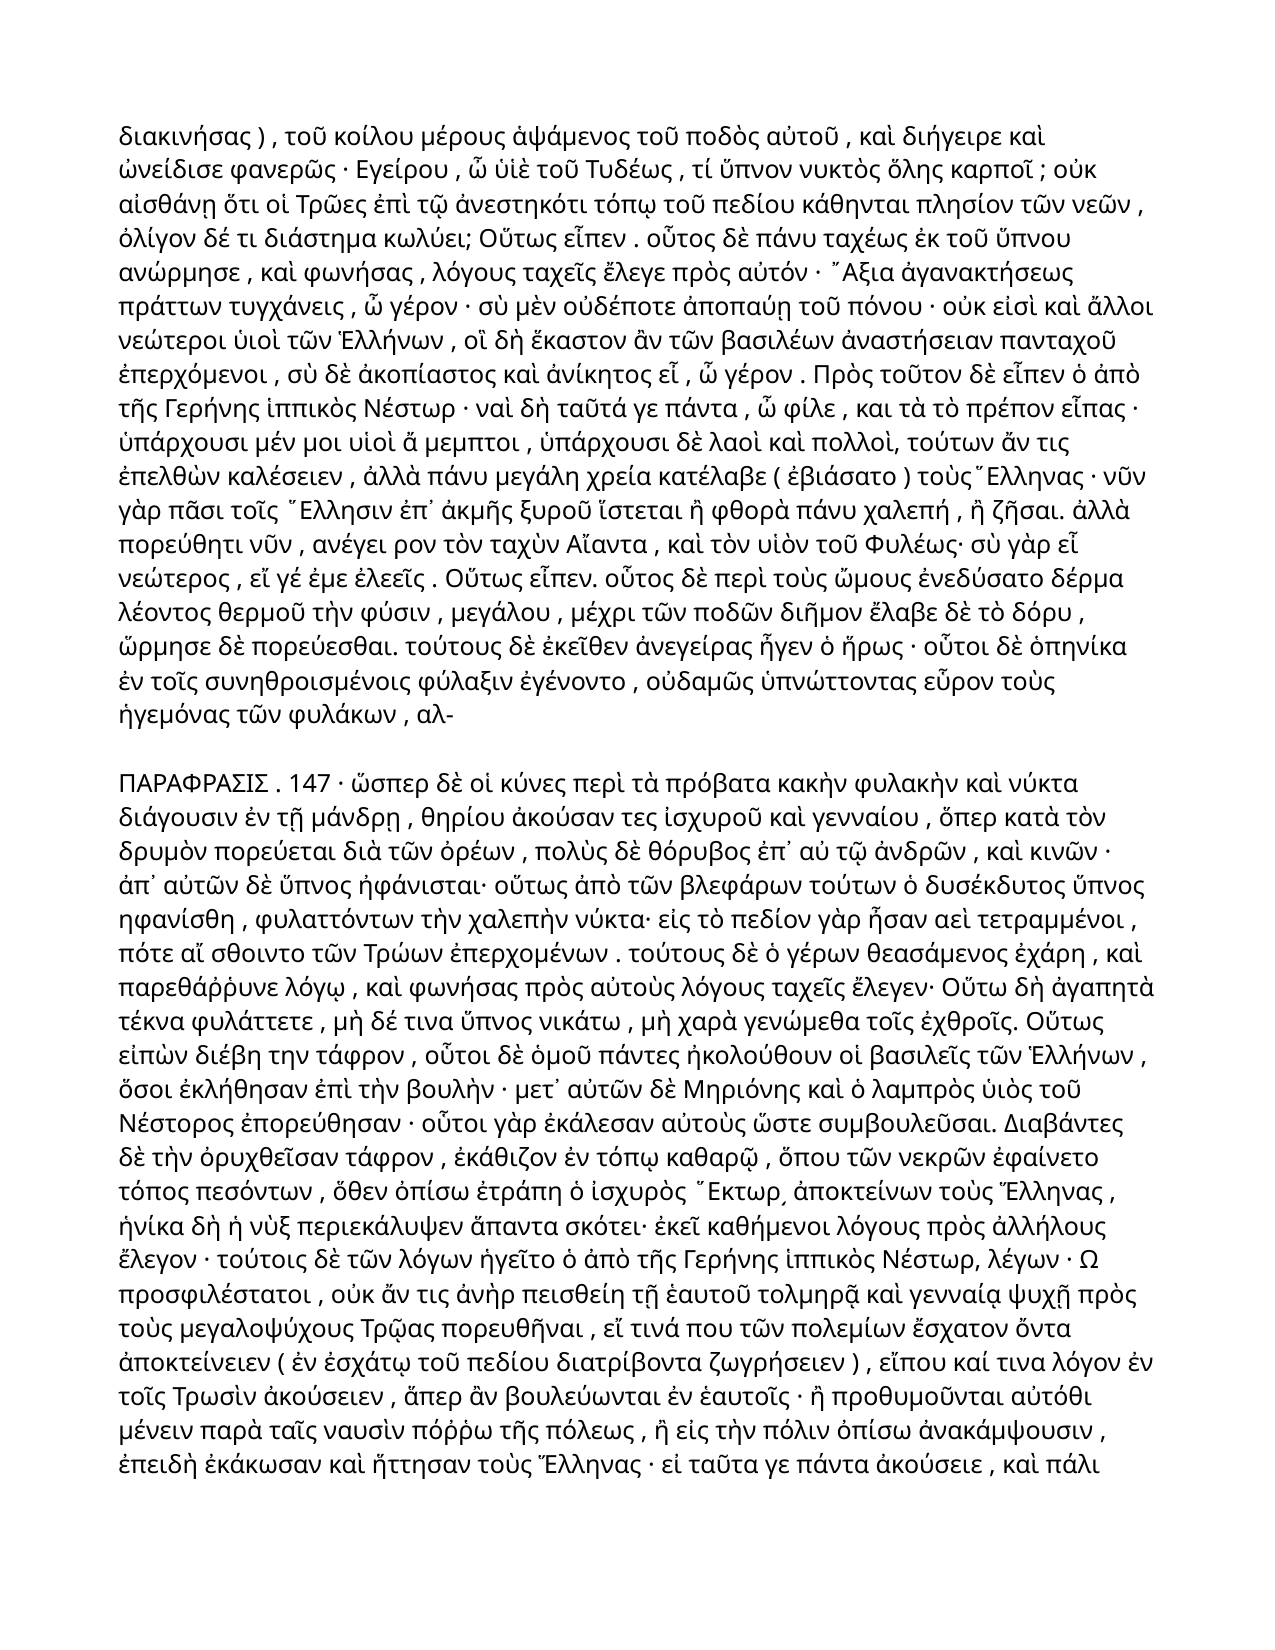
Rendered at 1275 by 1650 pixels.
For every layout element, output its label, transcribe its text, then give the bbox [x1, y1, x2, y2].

text διακινήσας ) , τοῦ κοίλου μέρους ἁψάμενος τοῦ ποδὸς αὐτοῦ , καὶ διήγειρε καὶ ὠνείδισε φανερῶς · Εγείρου , ὦ ὑἱὲ τοῦ Τυδέως , τί ὕπνον νυκτὸς ὅλης καρποῖ ; οὐκ αἰσθάνῃ ὅτι οἱ Τρῶες ἐπὶ τῷ ἀνεστηκότι τόπῳ τοῦ πεδίου κάθηνται πλησίον τῶν νεῶν , ὀλίγον δέ τι διάστημα κωλύει; Οὕτως εἶπεν . οὗτος δὲ πάνυ ταχέως ἐκ τοῦ ὕπνου ανώρμησε , καὶ φωνήσας , λόγους ταχεῖς ἔλεγε πρὸς αὐτόν · ῎Αξια ἀγανακτήσεως πράττων τυγχάνεις , ὦ γέρον · σὺ μὲν οὐδέποτε ἀποπαύῃ τοῦ πόνου · οὐκ εἰσὶ καὶ ἄλλοι νεώτεροι ὑιοὶ τῶν Ἑλλήνων , οἳ δὴ ἕκαστον ἂν τῶν βασιλέων ἀναστήσειαν πανταχοῦ ἐπερχόμενοι , σὺ δὲ ἀκοπίαστος καὶ ἀνίκητος εἶ , ὦ γέρον . Πρὸς τοῦτον δὲ εἶπεν ὁ ἀπὸ τῆς Γερήνης ἱππικὸς Νέστωρ · ναὶ δὴ ταῦτά γε πάντα , ὦ φίλε , και τὰ τὸ πρέπον εἶπας · ὑπάρχουσι μέν μοι υἱοὶ ἄ μεμπτοι , ὑπάρχουσι δὲ λαοὶ καὶ πολλοὶ, τούτων ἄν τις ἐπελθὼν καλέσειεν , ἀλλὰ πάνυ μεγάλη χρεία κατέλαβε ( ἐβιάσατο ) τοὺς῞Ελληνας · νῦν γὰρ πᾶσι τοῖς ῞Ελλησιν ἐπ᾽ ἀκμῆς ξυροῦ ἵστεται ἢ φθορὰ πάνυ χαλεπή , ἢ ζῆσαι. ἀλλὰ πορεύθητι νῦν , ανέγει ρον τὸν ταχὺν Αἴαντα , καὶ τὸν υἱὸν τοῦ Φυλέως· σὺ γὰρ εἶ νεώτερος , εἴ γέ ἐμε ἐλεεῖς . Οὕτως εἶπεν. οὗτος δὲ περὶ τοὺς ὤμους ἐνεδύσατο δέρμα λέοντος θερμοῦ τὴν φύσιν , μεγάλου , μέχρι τῶν ποδῶν διῆμον ἔλαβε δὲ τὸ δόρυ , ὥρμησε δὲ πορεύεσθαι. τούτους δὲ ἐκεῖθεν ἀνεγείρας ἦγεν ὁ ἥρως · οὗτοι δὲ ὁπηνίκα ἐν τοῖς συνηθροισμένοις φύλαξιν ἐγένοντο , οὐδαμῶς ὑπνώττοντας εὗρον τοὺς ἡγεμόνας τῶν φυλάκων , αλ- [118, 118, 1157, 731]
text ΠΑΡΑΦΡΑΣΙΣ . 147 · ὥσπερ δὲ οἱ κύνες περὶ τὰ πρόβατα κακὴν φυλακὴν καὶ νύκτα διάγουσιν ἐν τῇ μάνδρῃ , θηρίου ἀκούσαν τες ἰσχυροῦ καὶ γενναίου , ὅπερ κατὰ τὸν δρυμὸν πορεύεται διὰ τῶν ὀρέων , πολὺς δὲ θόρυβος ἐπ᾿ αὐ τῷ ἀνδρῶν , καὶ κινῶν · ἀπ᾿ αὐτῶν δὲ ὕπνος ἠφάνισται· οὕτως ἀπὸ τῶν βλεφάρων τούτων ὁ δυσέκδυτος ὕπνος ηφανίσθη , φυλαττόντων τὴν χαλεπὴν νύκτα· εἰς τὸ πεδίον γὰρ ἦσαν αεὶ τετραμμένοι , πότε αἴ σθοιντο τῶν Τρώων ἐπερχομένων . τούτους δὲ ὁ γέρων θεασάμενος ἐχάρη , καὶ παρεθάῤῥυνε λόγῳ , καὶ φωνήσας πρὸς αὐτοὺς λόγους ταχεῖς ἔλεγεν· Οὕτω δὴ ἀγαπητὰ τέκνα φυλάττετε , μὴ δέ τινα ὕπνος νικάτω , μὴ χαρὰ γενώμεθα τοῖς ἐχθροῖς. Οὕτως εἰπὼν διέβη την τάφρον , οὗτοι δὲ ὁμοῦ πάντες ἠκολούθουν οἱ βασιλεῖς τῶν Ἑλλήνων , ὅσοι ἐκλήθησαν ἐπὶ τὴν βουλὴν · μετ᾿ αὐτῶν δὲ Μηριόνης καὶ ὁ λαμπρὸς ὑιὸς τοῦ Νέστορος ἐπορεύθησαν · οὗτοι γὰρ ἐκάλεσαν αὐτοὺς ὥστε συμβουλεῦσαι. Διαβάντες δὲ τὴν ὀρυχθεῖσαν τάφρον , ἐκάθιζον ἐν τόπῳ καθαρῷ , ὅπου τῶν νεκρῶν ἐφαίνετο τόπος πεσόντων , ὅθεν ὀπίσω ἐτράπη ὁ ἰσχυρὸς ῞Εκτωρ͵ ἀποκτείνων τοὺς Ἕλληνας , ἡνίκα δὴ ἡ νὺξ περιεκάλυψεν ἅπαντα σκότει· ἐκεῖ καθήμενοι λόγους πρὸς ἀλλήλους ἔλεγον · τούτοις δὲ τῶν λόγων ἡγεῖτο ὁ ἀπὸ τῆς Γερήνης ἱππικὸς Νέστωρ, λέγων · Ω προσφιλέστατοι , οὐκ ἄν τις ἀνὴρ πεισθείη τῇ ἑαυτοῦ τολμηρᾷ καὶ γενναίᾳ ψυχῇ πρὸς τοὺς μεγαλοψύχους Τρῷας πορευθῆναι , εἴ τινά που τῶν πολεμίων ἔσχατον ὄντα ἀποκτείνειεν ( ἐν ἐσχάτῳ τοῦ πεδίου διατρίβοντα ζωγρήσειεν ) , εἴπου καί τινα λόγον ἐν τοῖς Τρωσὶν ἀκούσειεν , ἅπερ ἂν βουλεύωνται ἐν ἑαυτοῖς · ἢ προθυμοῦνται αὐτόθι μένειν παρὰ ταῖς ναυσὶν πόῤῥω τῆς πόλεως , ἢ εἰς τὴν πόλιν ὀπίσω ἀνακάμψουσιν , ἐπειδὴ ἐκάκωσαν καὶ ἥττησαν τοὺς Ἕλληνας · εἰ ταῦτα γε πάντα ἀκούσειε , καὶ πάλι [118, 765, 1157, 1481]
